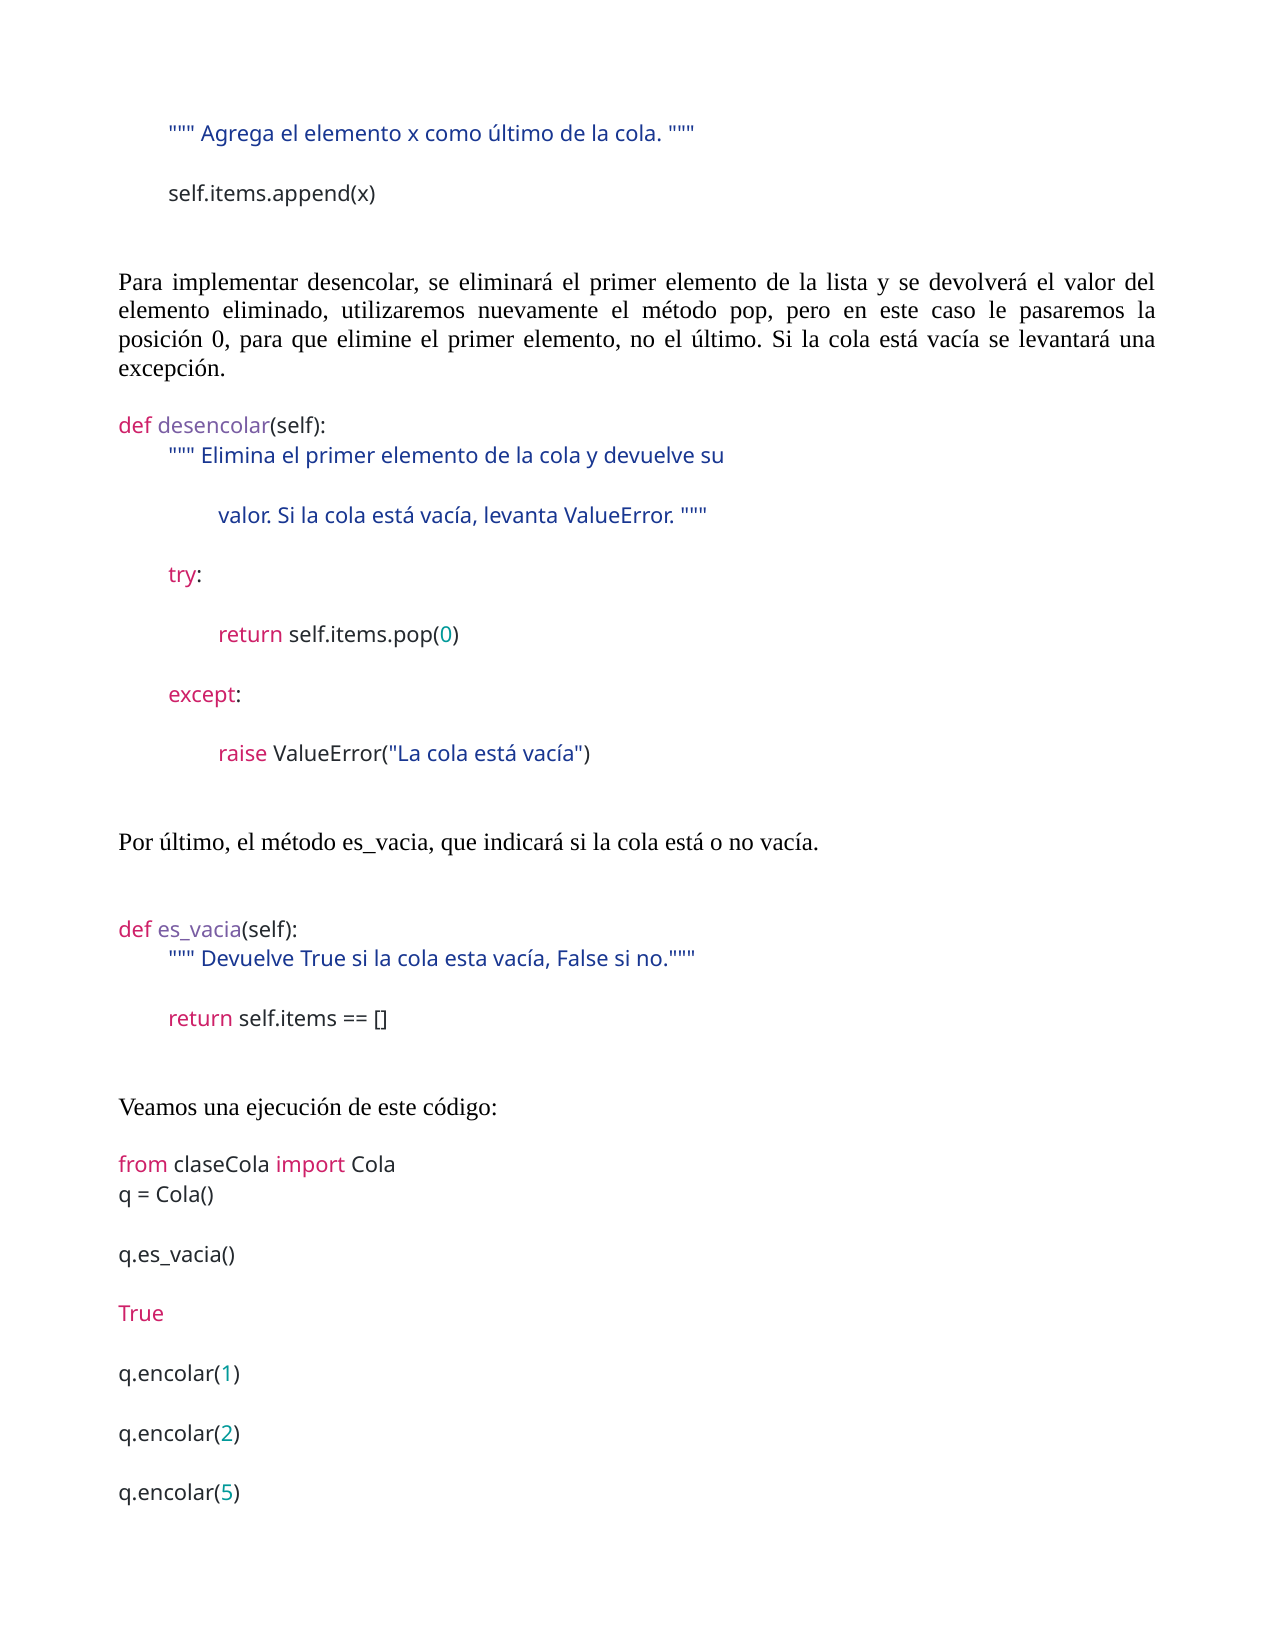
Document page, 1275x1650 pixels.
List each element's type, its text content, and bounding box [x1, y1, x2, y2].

text def desencolar(self): [118, 411, 1157, 440]
text """ Agrega el elemento x como último de la cola. """ [118, 118, 1157, 148]
text Por último, el método es_vacia, que indicará si la cola está o no vacía. [118, 827, 1157, 856]
text from claseCola import Cola [118, 1149, 1157, 1179]
text raise ValueError("La cola está vacía") [118, 738, 1157, 768]
text q.encolar(5) [118, 1477, 1157, 1507]
text Veamos una ejecución de este código: [118, 1092, 1157, 1121]
text q.es_vacia() [118, 1239, 1157, 1269]
text return self.items == [] [118, 1003, 1157, 1033]
text self.items.append(x) [118, 178, 1157, 207]
text try: [118, 559, 1157, 589]
text q.encolar(2) [118, 1418, 1157, 1447]
text def es_vacia(self): [118, 913, 1157, 943]
text """ Elimina el primer elemento de la cola y devuelve su [118, 440, 1157, 470]
text True [118, 1298, 1157, 1328]
text valor. Si la cola está vacía, levanta ValueError. """ [118, 500, 1157, 530]
text q.encolar(1) [118, 1358, 1157, 1388]
text Para implementar desencolar, se eliminará el primer elemento de la lista y se devolverá el valor del elemento eliminado, utilizaremos nuevamente el método pop, pero en este caso le pasaremos la posición 0, para que elimine el primer elemento, no el último. Si la cola está vacía se levantará una excepción. [118, 267, 1157, 382]
text """ Devuelve True si la cola esta vacía, False si no.""" [118, 943, 1157, 973]
text return self.items.pop(0) [118, 619, 1157, 649]
text except: [118, 679, 1157, 708]
text q = Cola() [118, 1179, 1157, 1209]
